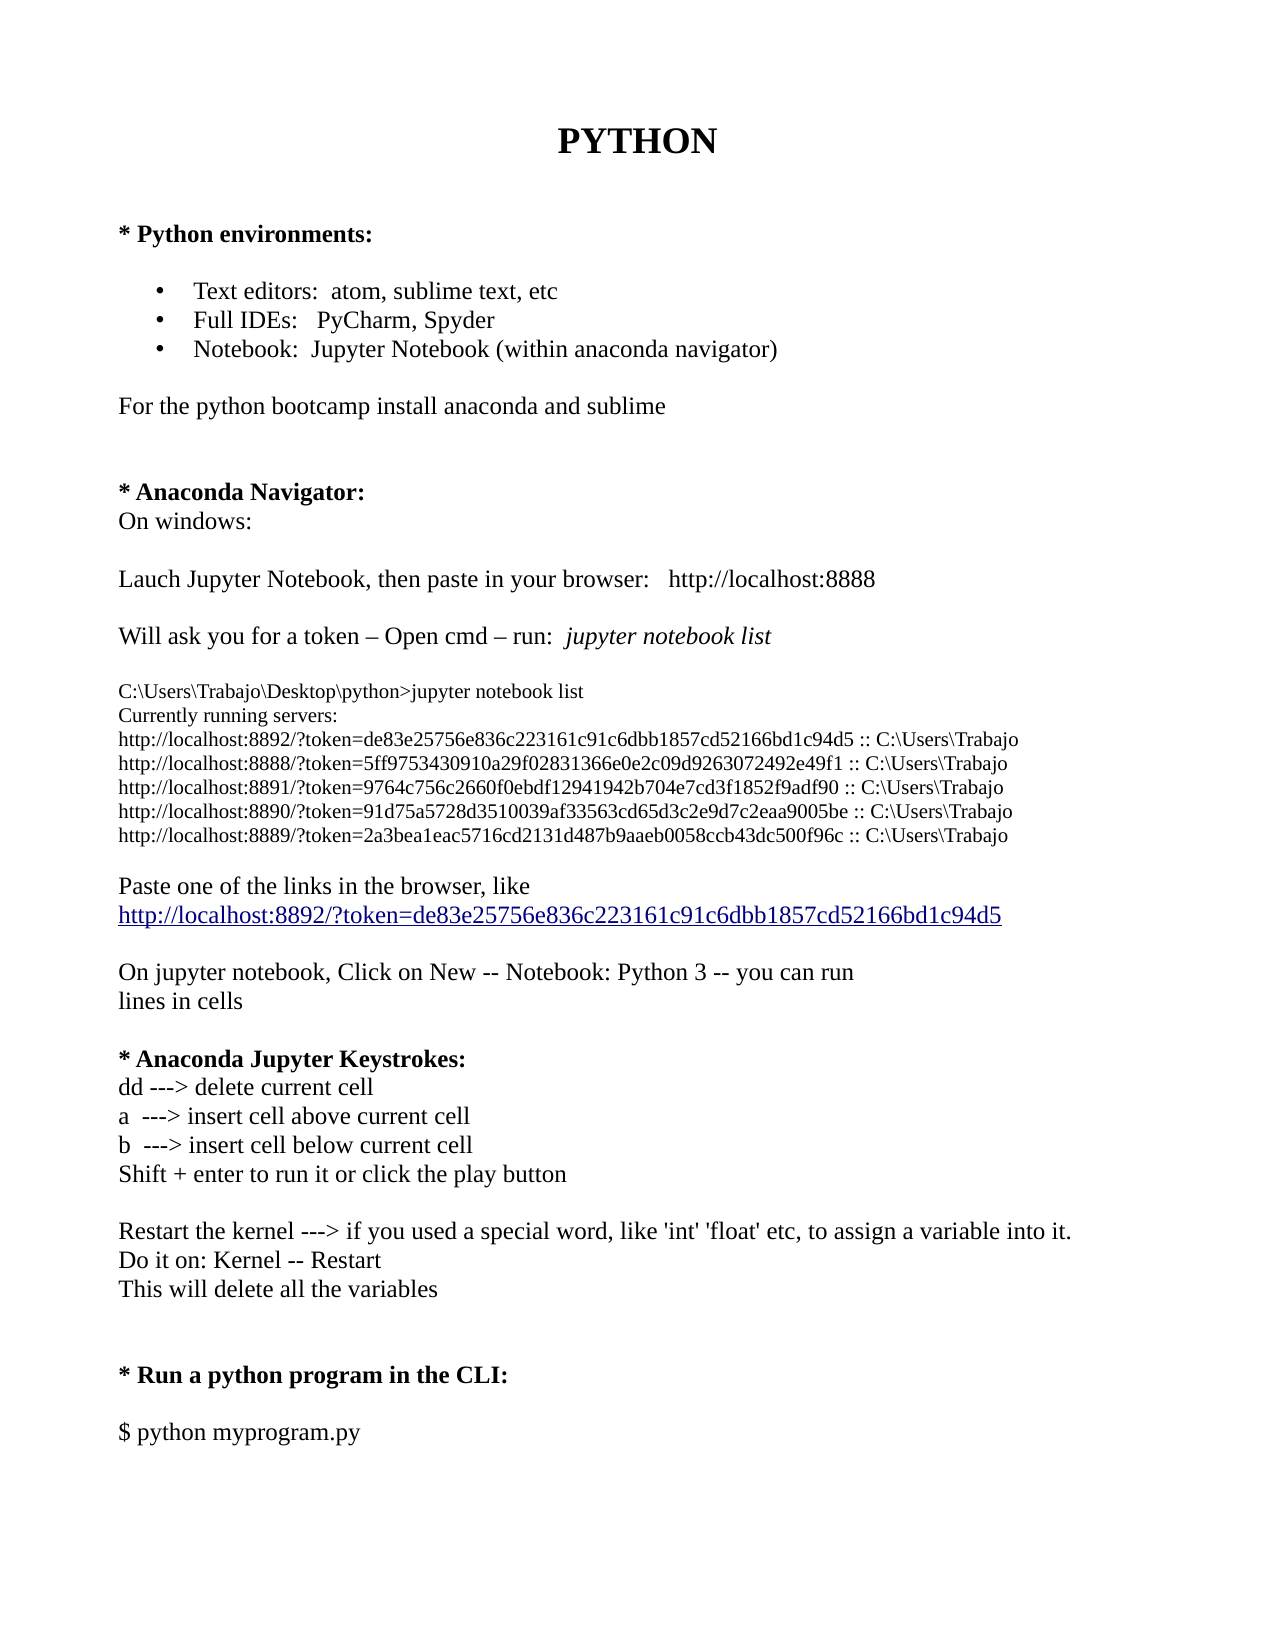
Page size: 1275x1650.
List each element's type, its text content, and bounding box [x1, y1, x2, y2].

text http://localhost:8888/?token=5ff9753430910a29f02831366e0e2c09d9263072492e49f1 :: C:\Users\Trabajo [118, 751, 1157, 775]
text a ---> insert cell above current cell [118, 1101, 1157, 1130]
text Lauch Jupyter Notebook, then paste in your browser: http://localhost:8888 [118, 564, 1157, 592]
text On windows: [118, 506, 1157, 535]
text * Anaconda Jupyter Keystrokes: [118, 1044, 1157, 1072]
text http://localhost:8890/?token=91d75a5728d3510039af33563cd65d3c2e9d7c2eaa9005be :: C:\Users\Trabajo [118, 799, 1157, 823]
text Will ask you for a token – Open cmd – run: jupyter notebook list [118, 621, 1157, 650]
text On jupyter notebook, Click on New -- Notebook: Python 3 -- you can run [118, 957, 1157, 986]
text This will delete all the variables [118, 1274, 1157, 1302]
text http://localhost:8892/?token=de83e25756e836c223161c91c6dbb1857cd52166bd1c94d5 [118, 900, 1157, 929]
text b ---> insert cell below current cell [118, 1130, 1157, 1159]
text lines in cells [118, 986, 1157, 1015]
text Do it on: Kernel -- Restart [118, 1245, 1157, 1274]
text http://localhost:8891/?token=9764c756c2660f0ebdf12941942b704e7cd3f1852f9adf90 :: C:\Users\Trabajo [118, 775, 1157, 799]
text http://localhost:8889/?token=2a3bea1eac5716cd2131d487b9aaeb0058ccb43dc500f96c :: C:\Users\Trabajo [118, 823, 1157, 847]
text For the python bootcamp install anaconda and sublime [118, 391, 1157, 420]
text PYTHON [118, 118, 1157, 161]
text * Run a python program in the CLI: [118, 1360, 1157, 1389]
text * Python environments: [118, 219, 1157, 247]
text Restart the kernel ---> if you used a special word, like 'int' 'float' etc, to assign a variable into it. [118, 1216, 1157, 1245]
list Text editors: atom, sublime text, etc [156, 276, 1157, 305]
text $ python myprogram.py [118, 1417, 1157, 1446]
text dd ---> delete current cell [118, 1072, 1157, 1101]
text * Anaconda Navigator: [118, 477, 1157, 506]
list Full IDEs: PyCharm, Spyder [156, 305, 1157, 334]
text Currently running servers: [118, 703, 1157, 727]
text http://localhost:8892/?token=de83e25756e836c223161c91c6dbb1857cd52166bd1c94d5 :: C:\Users\Trabajo [118, 727, 1157, 751]
text Shift + enter to run it or click the play button [118, 1159, 1157, 1187]
text Paste one of the links in the browser, like [118, 871, 1157, 900]
text C:\Users\Trabajo\Desktop\python>jupyter notebook list [118, 679, 1157, 703]
list Notebook: Jupyter Notebook (within anaconda navigator) [156, 334, 1157, 362]
